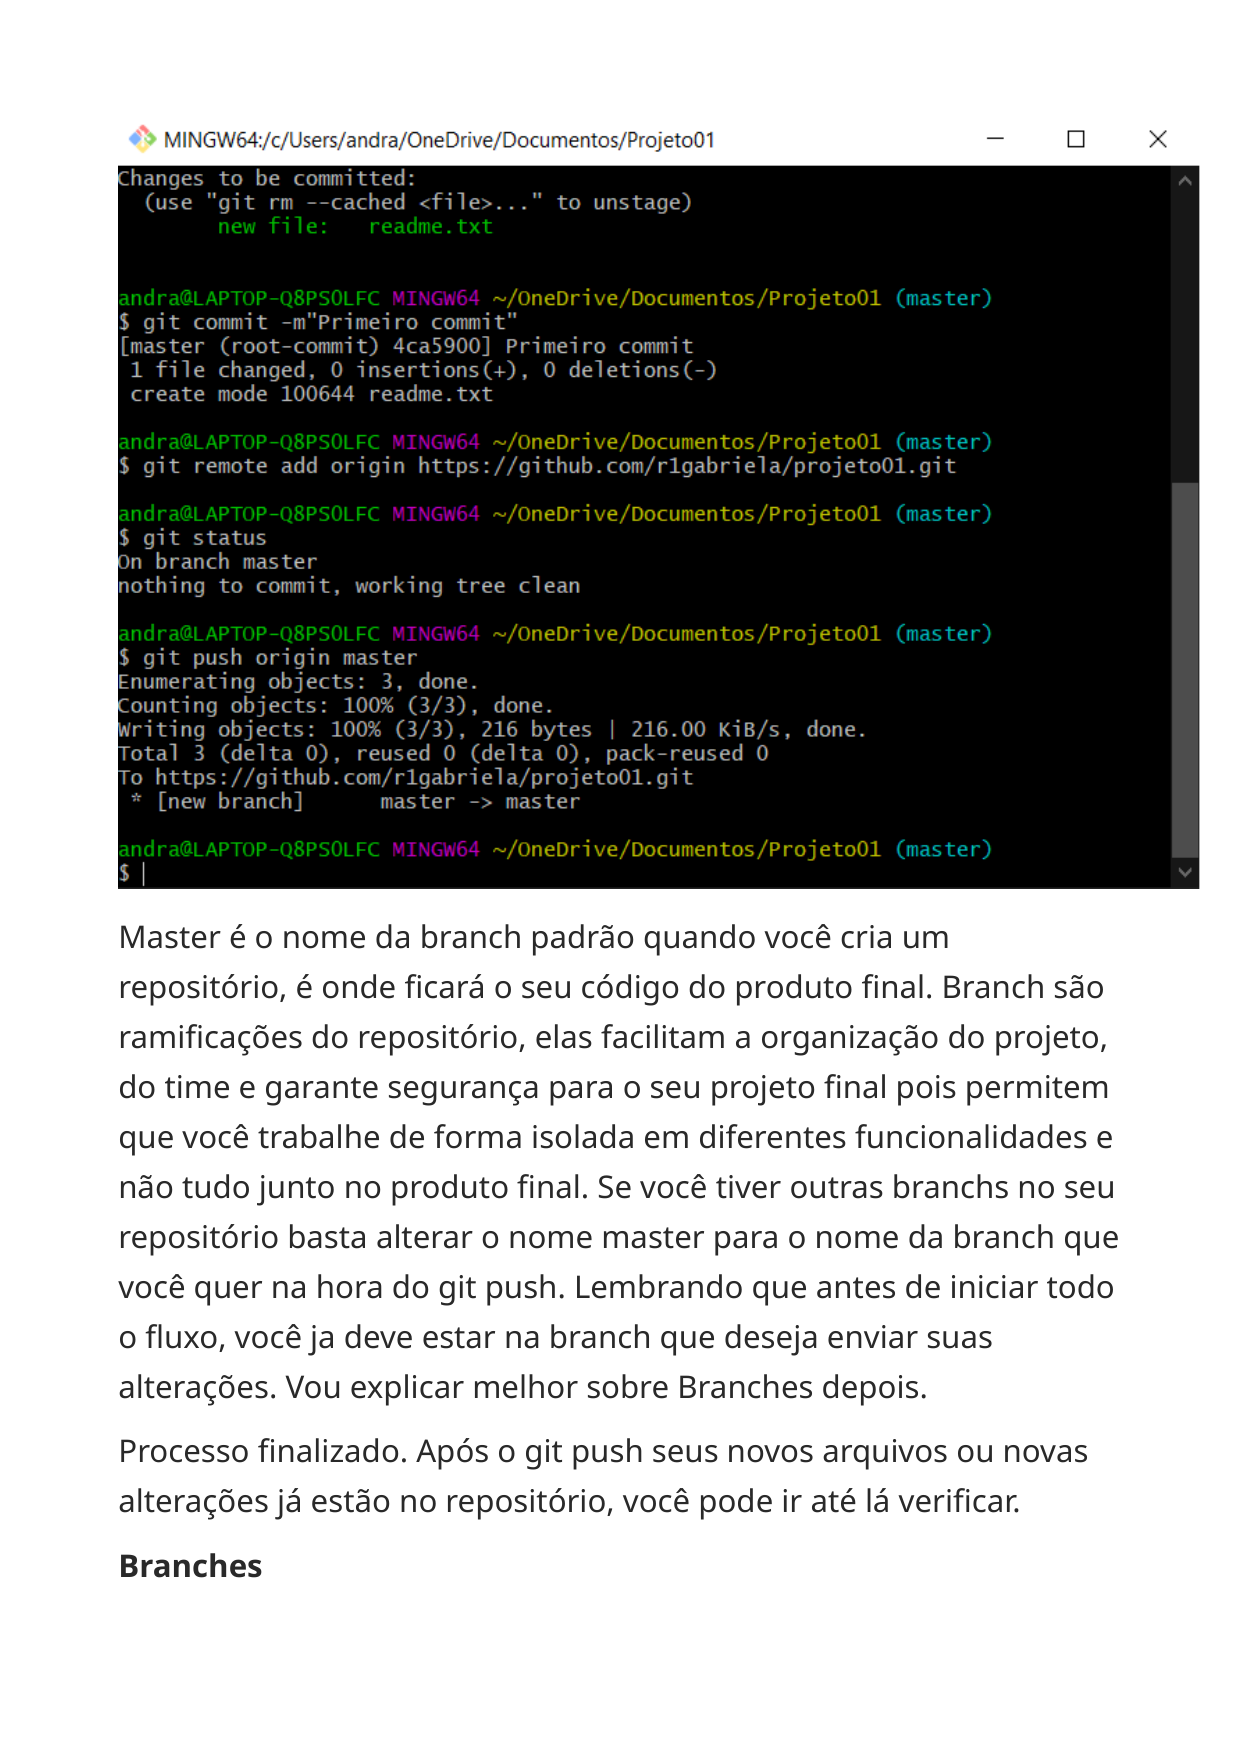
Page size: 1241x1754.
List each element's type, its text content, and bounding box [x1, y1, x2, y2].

text Branches [118, 1536, 1122, 1586]
text Processo finalizado. Após o git push seus novos arquivos ou novas alterações já estão no repositório, você pode ir até lá verificar. [118, 1422, 1122, 1522]
text Master é o nome da branch padrão quando você cria um repositório, é onde ficará o seu código do produto final. Branch são ramificações do repositório, elas facilitam a organização do projeto, do time e garante segurança para o seu projeto final pois permitem que você trabalhe de forma isolada em diferentes funcionalidades e não tudo junto no produto final. Se você tiver outras branchs no seu repositório basta alterar o nome master para o nome da branch que você quer na hora do git push. Lembrando que antes de iniciar todo o fluxo, você ja deve estar na branch que deseja enviar suas alterações. Vou explicar melhor sobre Branches depois. [118, 907, 1122, 1407]
picture [118, 118, 1200, 889]
